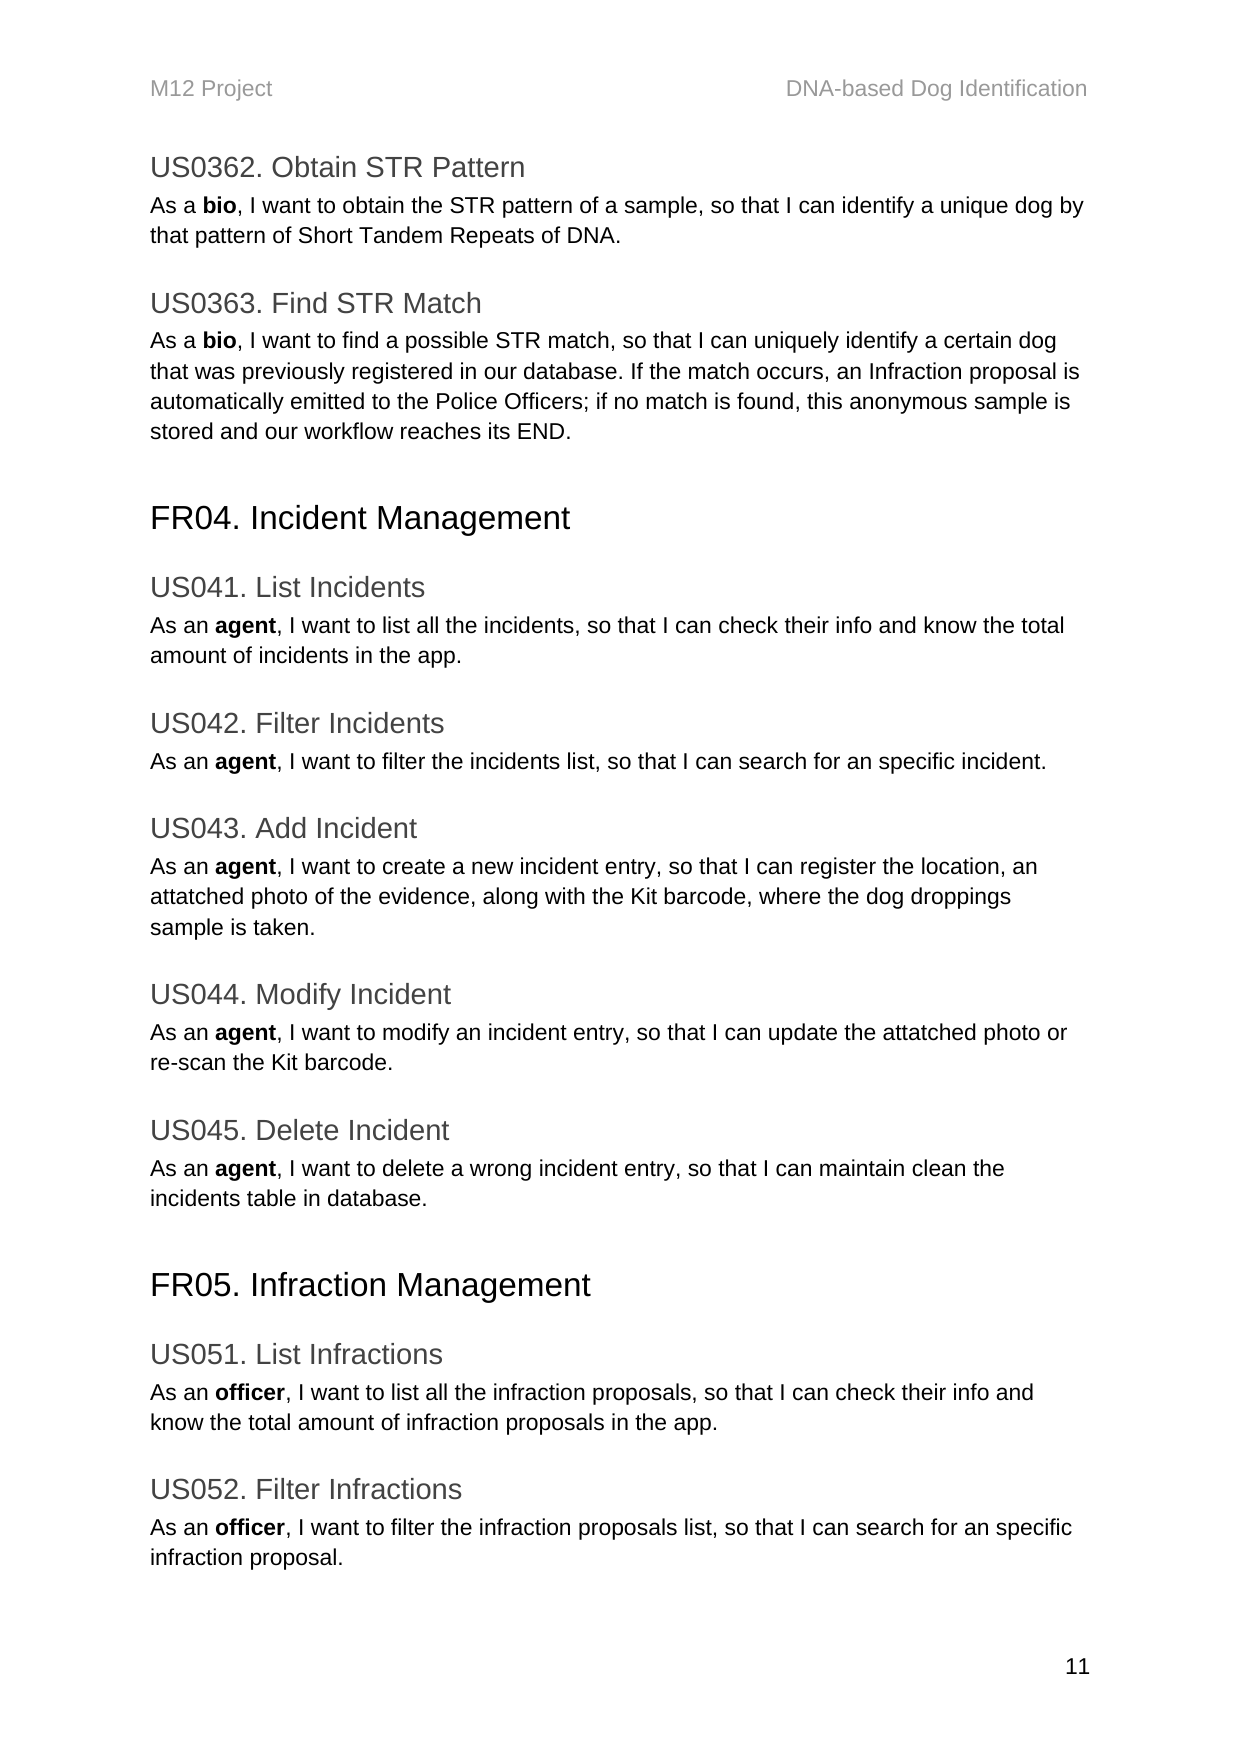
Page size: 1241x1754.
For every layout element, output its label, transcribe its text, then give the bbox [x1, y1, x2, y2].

subtitle FR04. Incident Management [150, 498, 1090, 537]
subtitle US044. Modify Incident [150, 977, 1090, 1011]
subtitle FR05. Infraction Management [150, 1265, 1090, 1303]
subtitle US043. Add Incident [150, 811, 1090, 845]
text As an agent, I want to list all the incidents, so that I can check their info and know the total amount of incidents in the app. [150, 612, 1090, 668]
subtitle US051. List Infractions [150, 1337, 1090, 1370]
text As an officer, I want to filter the infraction proposals list, so that I can search for an specific infraction proposal. [150, 1514, 1090, 1571]
text As an agent, I want to filter the incidents list, so that I can search for an specific incident. [150, 748, 1090, 774]
subtitle US052. Filter Infractions [150, 1472, 1090, 1506]
text As a bio, I want to find a possible STR match, so that I can uniquely identify a certain dog that was previously registered in our database. If the match occurs, an Infraction proposal is automatically emitted to the Police Officers; if no match is found, this anonymous sample is stored and our workflow reaches its END. [150, 327, 1090, 444]
subtitle US0362. Obtain STR Pattern [150, 150, 1090, 183]
text As an agent, I want to create a new incident entry, so that I can register the location, an attatched photo of the evidence, along with the Kit barcode, where the dog droppings sample is taken. [150, 853, 1090, 940]
subtitle US042. Filter Incidents [150, 706, 1090, 739]
text As an officer, I want to list all the infraction proposals, so that I can check their info and know the total amount of infraction proposals in the app. [150, 1378, 1090, 1435]
text As an agent, I want to delete a wrong incident entry, so that I can maintain clean the incidents table in database. [150, 1154, 1090, 1211]
text As a bio, I want to obtain the STR pattern of a sample, so that I can identify a unique dog by that pattern of Short Tandem Repeats of DNA. [150, 192, 1090, 248]
subtitle US0363. Find STR Match [150, 286, 1090, 319]
text As an agent, I want to modify an incident entry, so that I can update the attatched photo or re-scan the Kit barcode. [150, 1019, 1090, 1075]
subtitle US045. Delete Incident [150, 1113, 1090, 1146]
subtitle US041. List Incidents [150, 570, 1090, 604]
